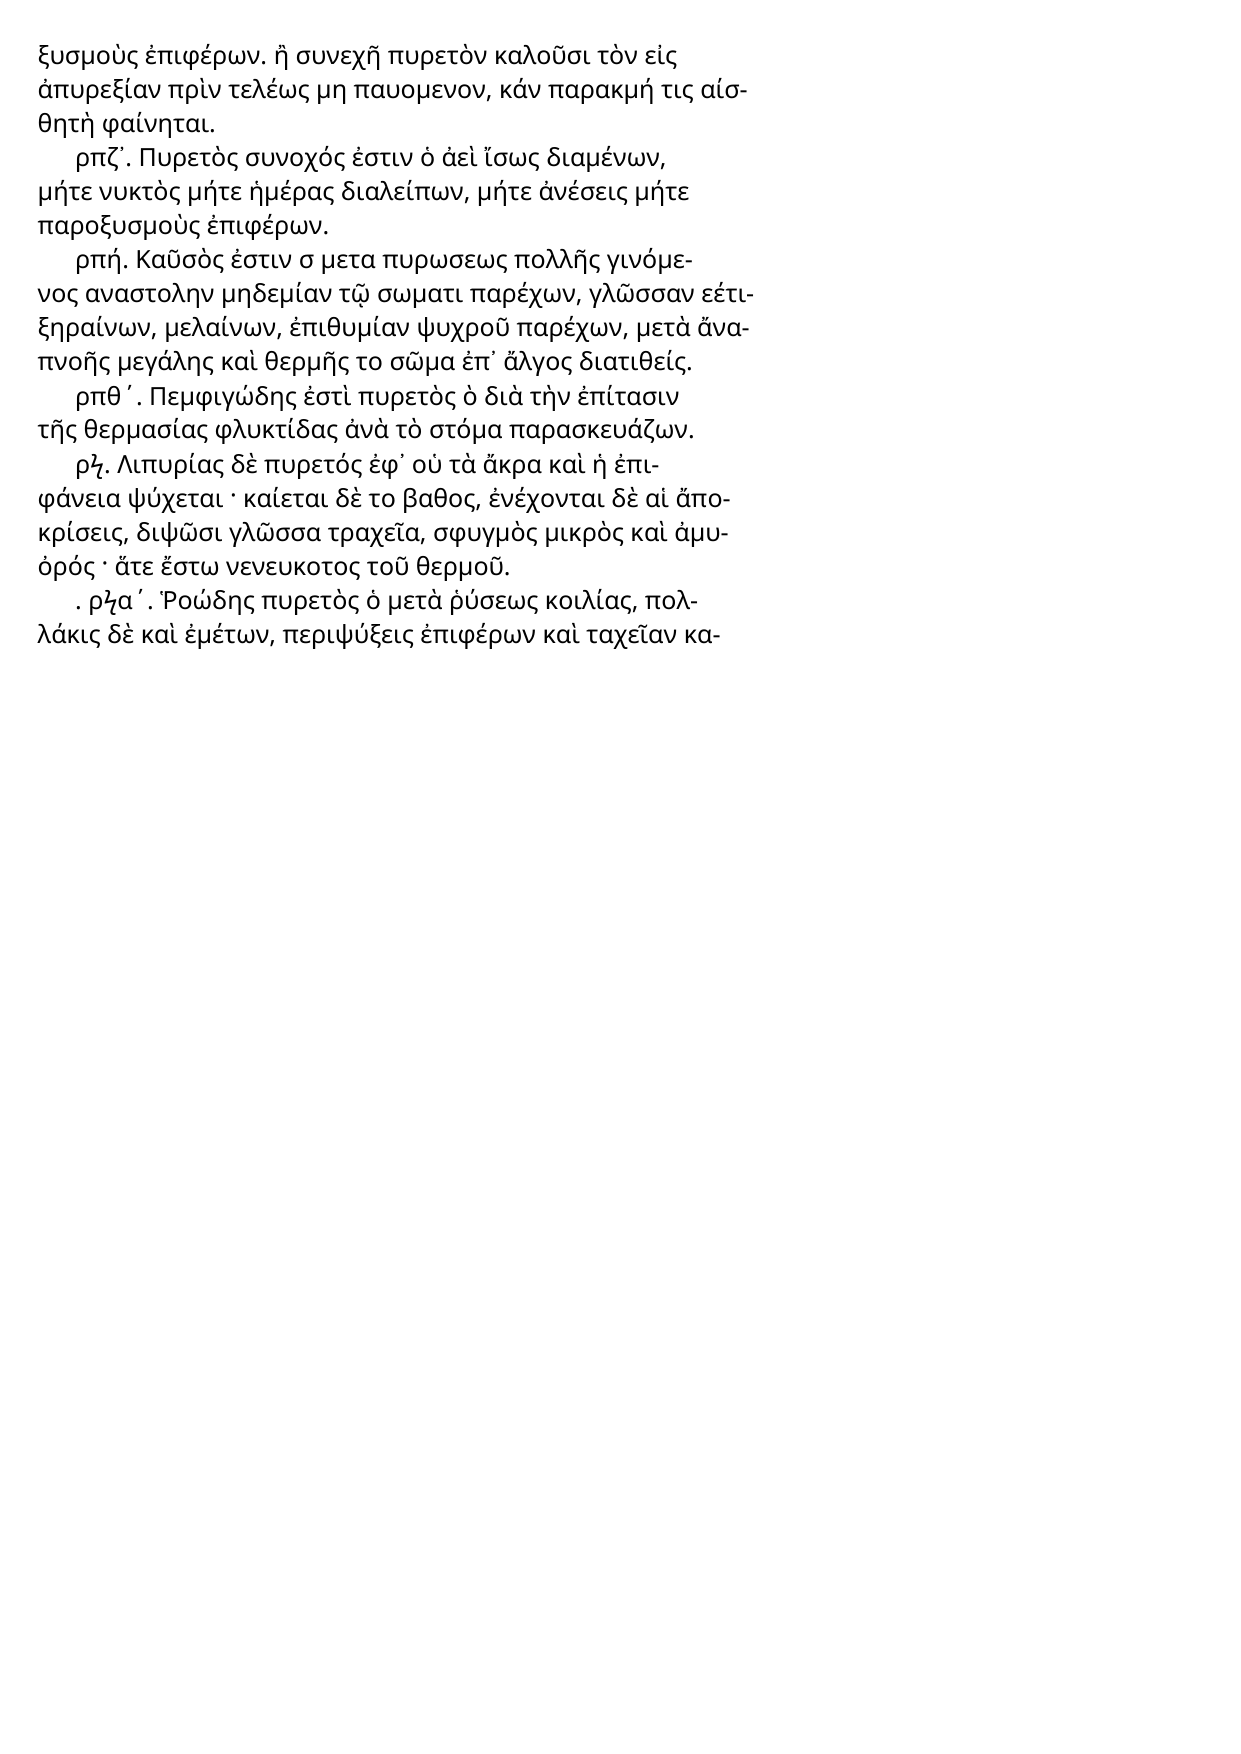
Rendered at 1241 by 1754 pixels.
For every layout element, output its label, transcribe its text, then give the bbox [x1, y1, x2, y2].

text ρπή. Καῦσὸς ἐστιν σ μετα πυρωσεως πολλῆς γινόμε- νος αναστολην μηδεμίαν τῷ σωματι παρέχων, γλῶσσαν εέτι- ξηραίνων, μελαίνων, ἐπιθυμίαν ψυχροῦ παρέχων, μετὰ ἄνα- πνοῆς μεγάλης καὶ θερμῆς το σῶμα ἐπ᾽ ἄλγος διατιθείς. [37, 242, 1203, 378]
text ρπθ΄. Πεμφιγώδης ἐστὶ πυρετὸς ὸ διὰ τὴν ἐπίτασιν τῆς θερμασίας φλυκτίδας ἀνὰ τὸ στόμα παρασκευάζων. [37, 378, 1203, 446]
text ρϟ. Λιπυρίας δὲ πυρετός ἐφ᾽ οὑ τὰ ἄκρα καὶ ἡ ἐπι- φάνεια ψύχεται · καίεται δὲ το βαθος, ἐνέχονται δὲ αἱ ἄπο- κρίσεις, διψῶσι γλῶσσα τραχεῖα, σφυγμὸς μικρὸς καὶ ἀμυ- ὀρός · ἅτε ἔστω νενευκοτος τοῦ θερμοῦ. [37, 446, 1203, 582]
text ξυσμοὺς ἐπιφέρων. ἢ συνεχῆ πυρετὸν καλοῦσι τὸν εἰς ἀπυρεξίαν πρὶν τελέως μη παυομενον, κάν παρακμή τις αίσ- θητὴ φαίνηται. [37, 37, 1203, 140]
text ρπζ᾽. Πυρετὸς συνοχός ἐστιν ὁ ἀεὶ ἴσως διαμένων, μήτε νυκτὸς μήτε ἡμέρας διαλείπων, μήτε ἀνέσεις μήτε παροξυσμοὺς ἐπιφέρων. [37, 140, 1203, 242]
text . ρϟα΄. Ῥοώδης πυρετὸς ὁ μετὰ ῥύσεως κοιλίας, πολ- λάκις δὲ καὶ ἐμέτων, περιψύξεις ἐπιφέρων καὶ ταχεῖαν κα- [37, 582, 1203, 651]
